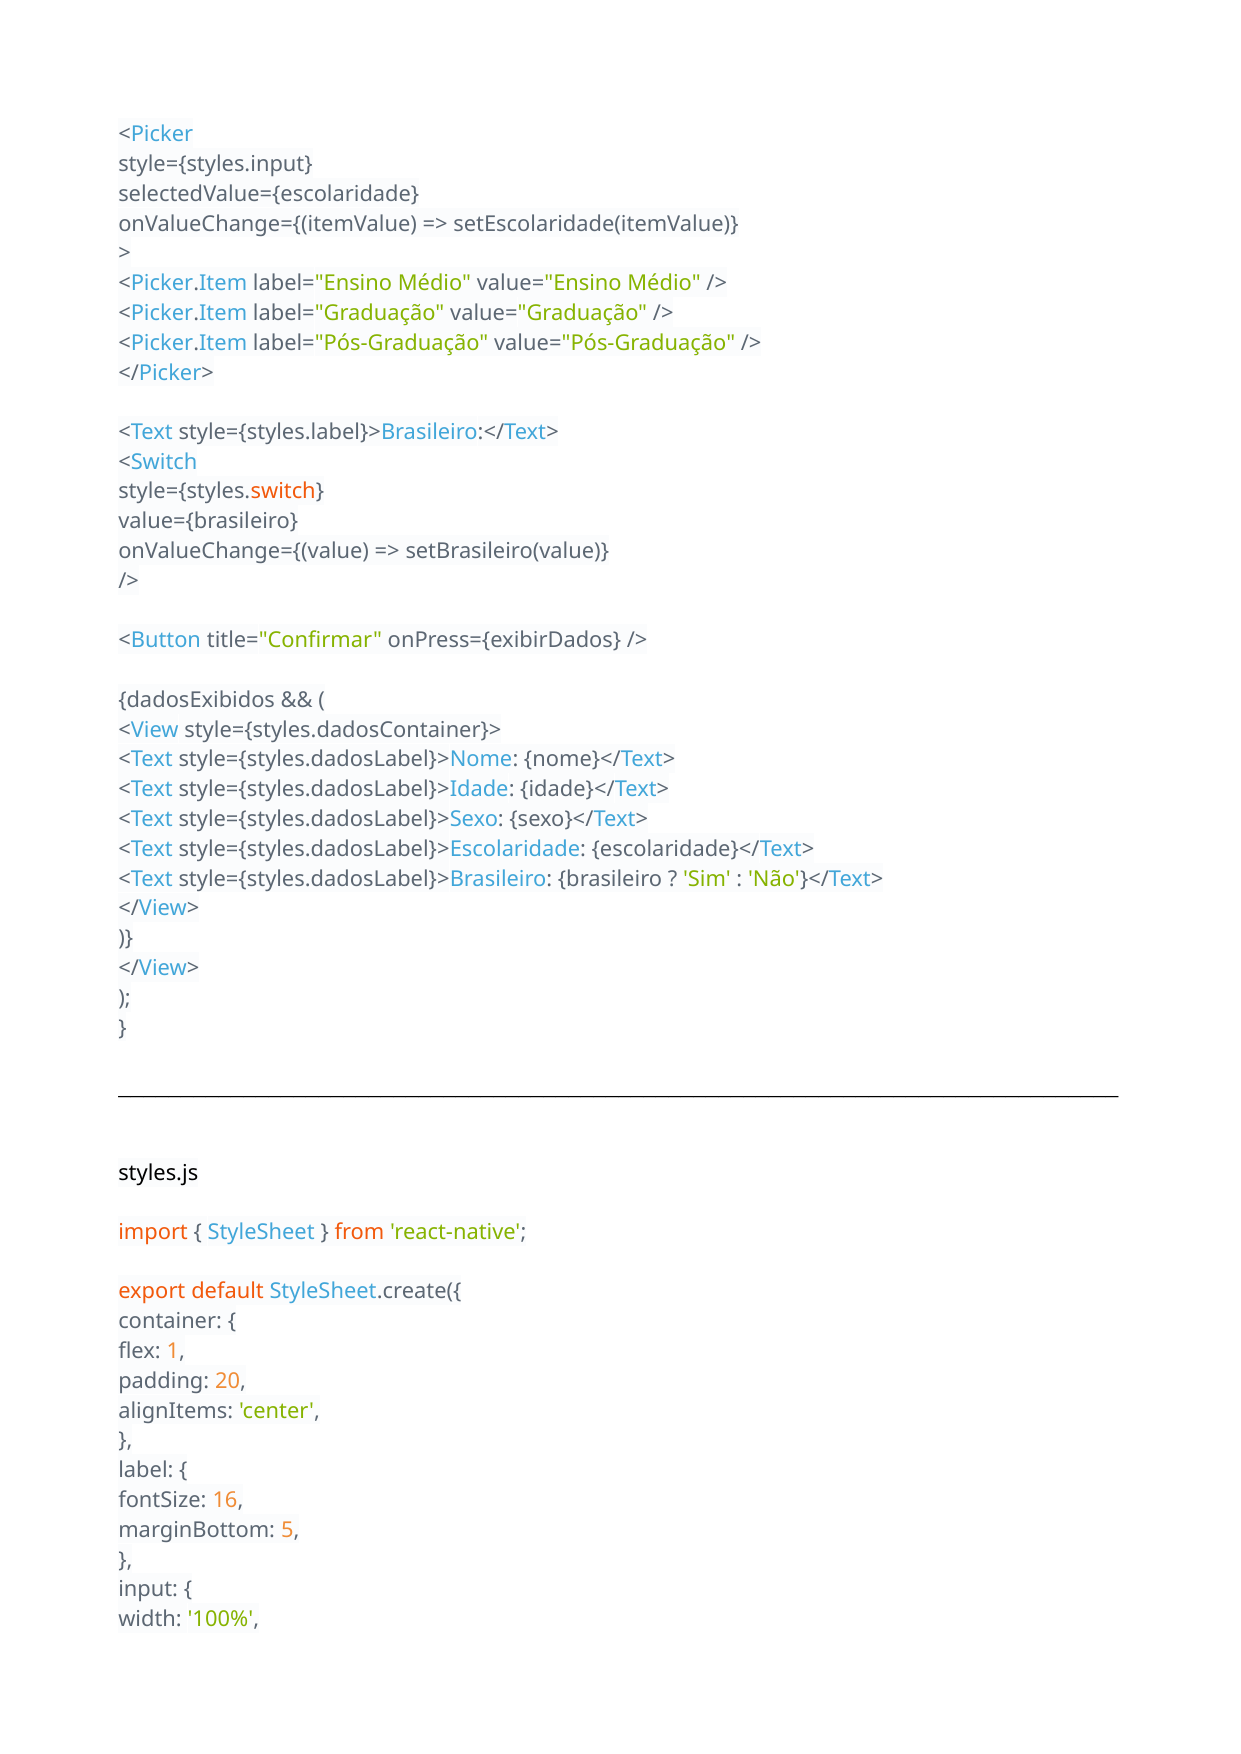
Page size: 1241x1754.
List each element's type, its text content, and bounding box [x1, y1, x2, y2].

text )} [118, 922, 1122, 952]
text <Text style={styles.dadosLabel}>Idade: {idade}</Text> [118, 773, 1122, 803]
text /> [118, 565, 1122, 595]
text alignItems: 'center', [118, 1394, 1122, 1424]
text import { StyleSheet } from 'react-native'; [118, 1216, 1122, 1246]
text <Text style={styles.dadosLabel}>Nome: {nome}</Text> [118, 743, 1122, 773]
text <View style={styles.dadosContainer}> [118, 714, 1122, 743]
text marginBottom: 5, [118, 1514, 1122, 1543]
text styles.js [118, 1157, 1122, 1187]
text onValueChange={(value) => setBrasileiro(value)} [118, 535, 1122, 565]
text <Text style={styles.dadosLabel}>Brasileiro: {brasileiro ? 'Sim' : 'Não'}</Text> [118, 863, 1122, 892]
text fontSize: 16, [118, 1484, 1122, 1514]
text } [118, 1012, 1122, 1041]
text <Text style={styles.dadosLabel}>Sexo: {sexo}</Text> [118, 803, 1122, 833]
text <Picker.Item label="Pós-Graduação" value="Pós-Graduação" /> [118, 327, 1122, 356]
text > [118, 237, 1122, 267]
text style={styles.switch} [118, 476, 1122, 505]
text <Button title="Confirmar" onPress={exibirDados} /> [118, 624, 1122, 654]
text value={brasileiro} [118, 505, 1122, 535]
text label: { [118, 1454, 1122, 1484]
text {dadosExibidos && ( [118, 684, 1122, 714]
text }, [118, 1424, 1122, 1454]
text style={styles.input} [118, 148, 1122, 178]
text export default StyleSheet.create({ [118, 1275, 1122, 1305]
text </View> [118, 952, 1122, 982]
text flex: 1, [118, 1335, 1122, 1365]
text <Switch [118, 446, 1122, 476]
text padding: 20, [118, 1365, 1122, 1394]
text selectedValue={escolaridade} [118, 178, 1122, 207]
text }, [118, 1543, 1122, 1573]
text ________________________________________________________________________________ [118, 1071, 1122, 1100]
text width: '100%', [118, 1603, 1122, 1633]
text container: { [118, 1305, 1122, 1335]
text <Picker.Item label="Graduação" value="Graduação" /> [118, 297, 1122, 327]
text onValueChange={(itemValue) => setEscolaridade(itemValue)} [118, 207, 1122, 237]
text <Picker.Item label="Ensino Médio" value="Ensino Médio" /> [118, 267, 1122, 297]
text input: { [118, 1573, 1122, 1603]
text ); [118, 982, 1122, 1012]
text <Text style={styles.label}>Brasileiro:</Text> [118, 416, 1122, 446]
text </View> [118, 892, 1122, 922]
text </Picker> [118, 356, 1122, 386]
text <Text style={styles.dadosLabel}>Escolaridade: {escolaridade}</Text> [118, 833, 1122, 863]
text <Picker [118, 118, 1122, 148]
